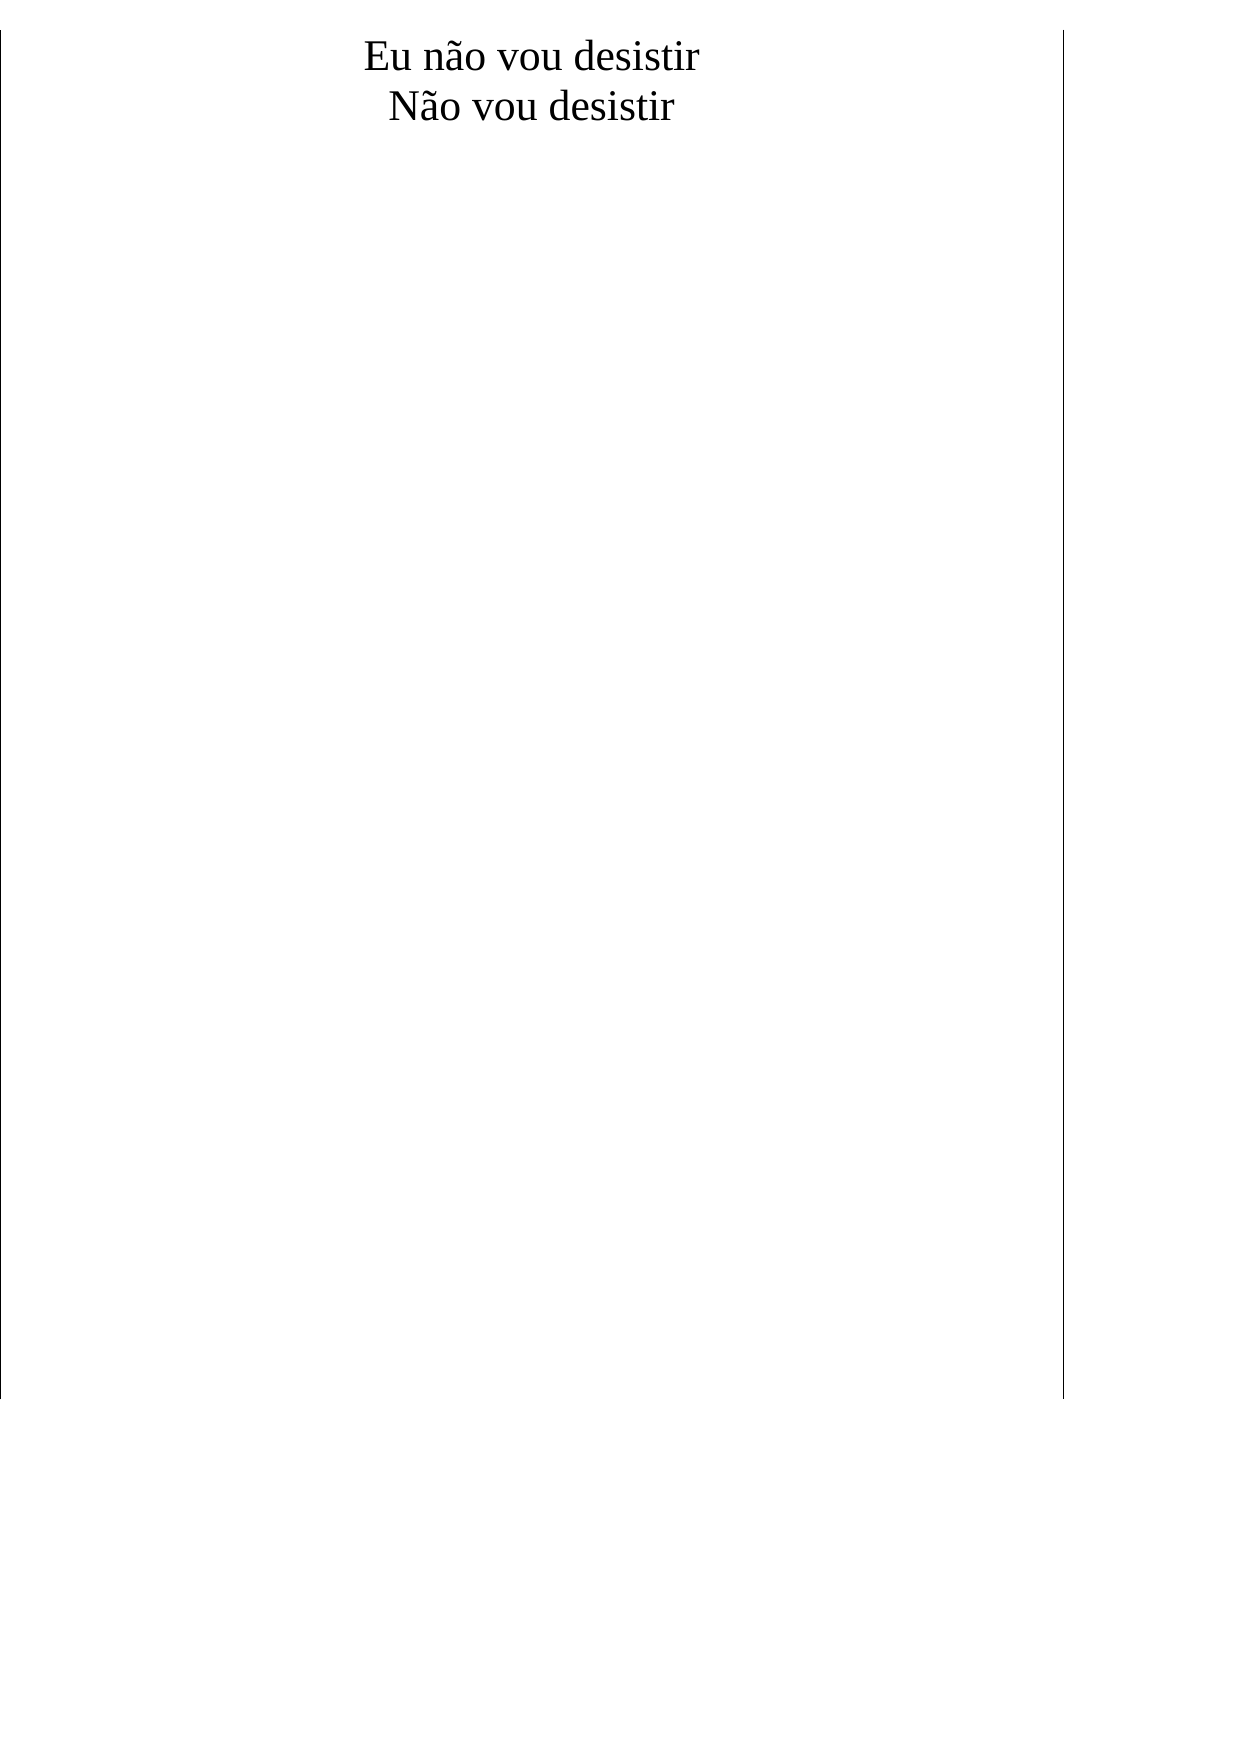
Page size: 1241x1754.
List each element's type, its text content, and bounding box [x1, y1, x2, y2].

text Não vou desistir [29, 80, 1033, 130]
text Eu não vou desistir [29, 29, 1033, 80]
